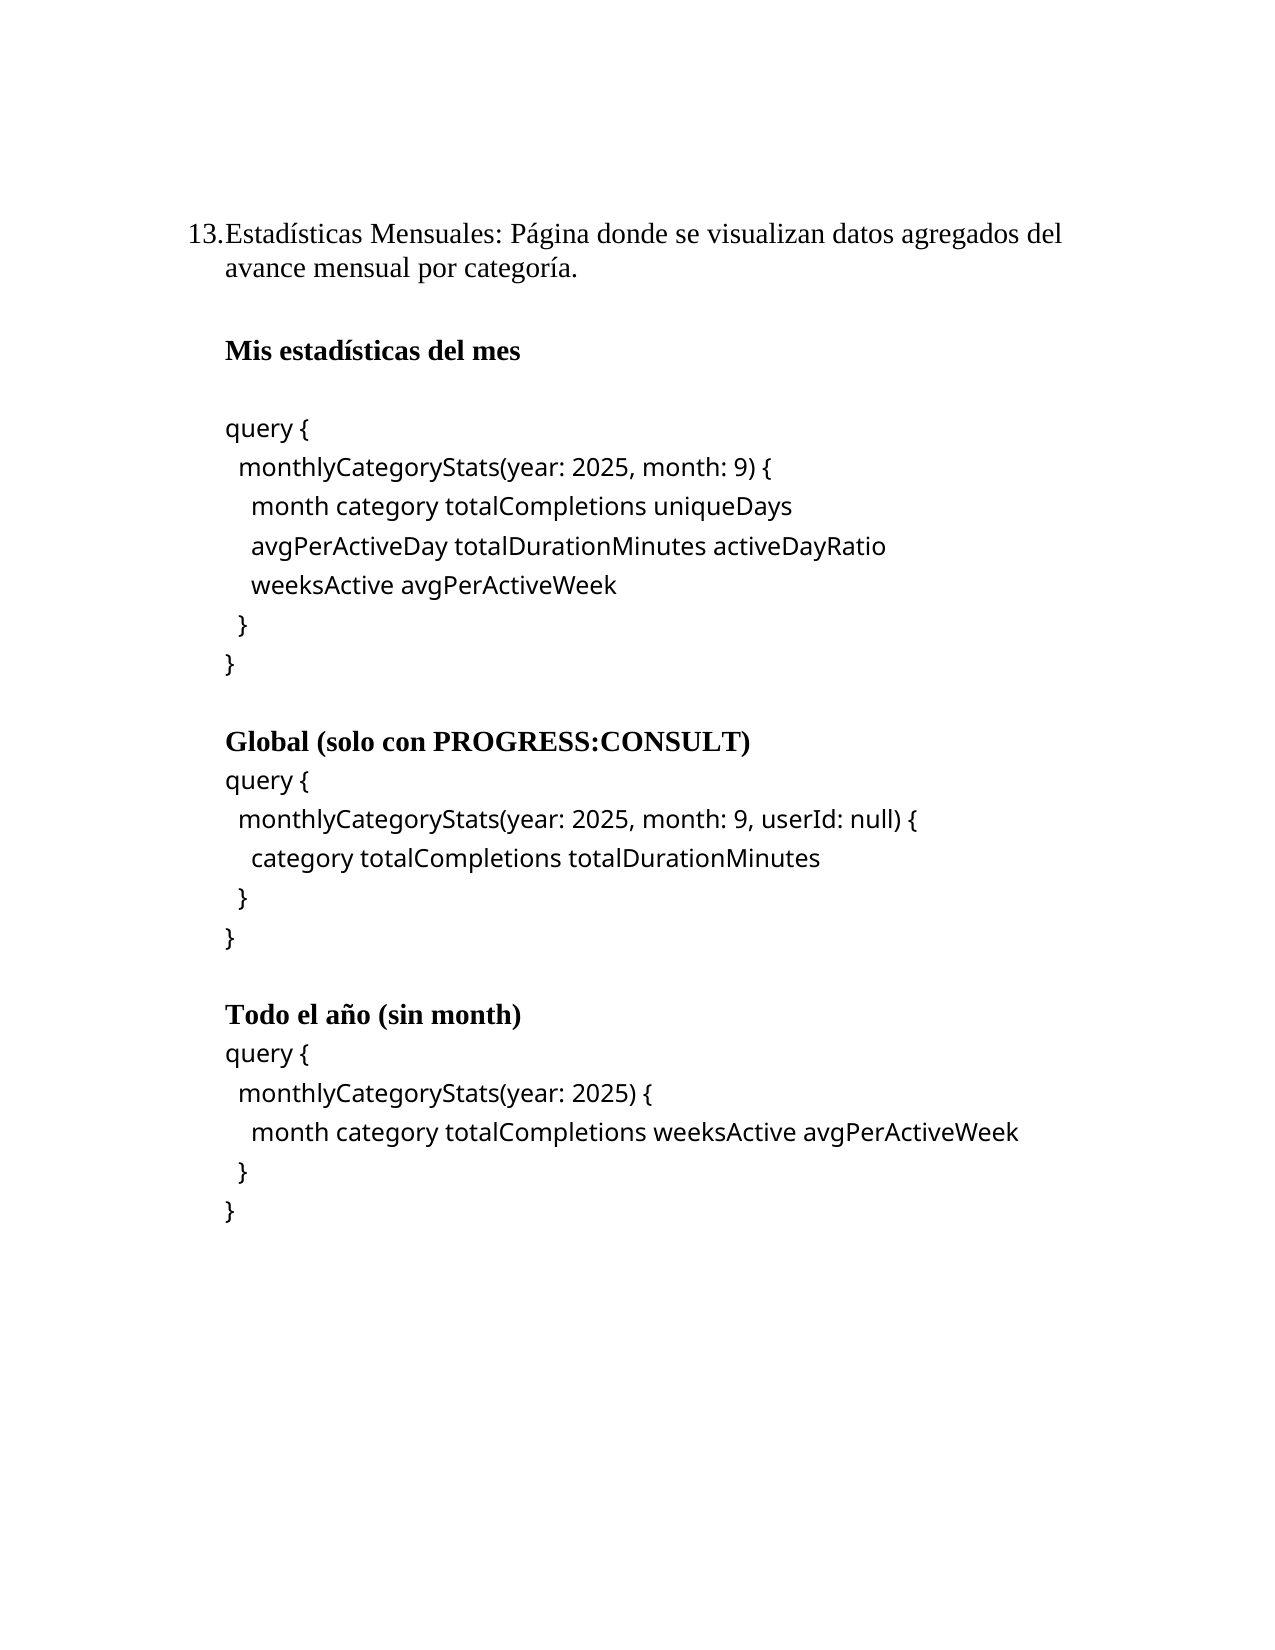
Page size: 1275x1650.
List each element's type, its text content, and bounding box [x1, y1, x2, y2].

list Todo el año (sin month) [225, 997, 1125, 1031]
list query { [225, 411, 1125, 445]
list Global (solo con PROGRESS:CONSULT) [225, 724, 1125, 757]
list } [225, 606, 1125, 641]
list query { [225, 1036, 1125, 1070]
list Estadísticas Mensuales: Página donde se visualizan datos agregados del avance mensual por categoría. [187, 216, 1125, 283]
list avgPerActiveDay totalDurationMinutes activeDayRatio [225, 528, 1125, 562]
list } [225, 880, 1125, 914]
list Mis estadísticas del mes [225, 333, 1125, 366]
list } [225, 1153, 1125, 1188]
list monthlyCategoryStats(year: 2025) { [225, 1075, 1125, 1109]
list } [225, 646, 1125, 680]
list month category totalCompletions weeksActive avgPerActiveWeek [225, 1114, 1125, 1148]
list monthlyCategoryStats(year: 2025, month: 9, userId: null) { [225, 802, 1125, 836]
list } [225, 919, 1125, 953]
list } [225, 1193, 1125, 1227]
list month category totalCompletions uniqueDays [225, 489, 1125, 523]
list weeksActive avgPerActiveWeek [225, 567, 1125, 601]
list monthlyCategoryStats(year: 2025, month: 9) { [225, 450, 1125, 484]
list category totalCompletions totalDurationMinutes [225, 841, 1125, 875]
list query { [225, 762, 1125, 797]
